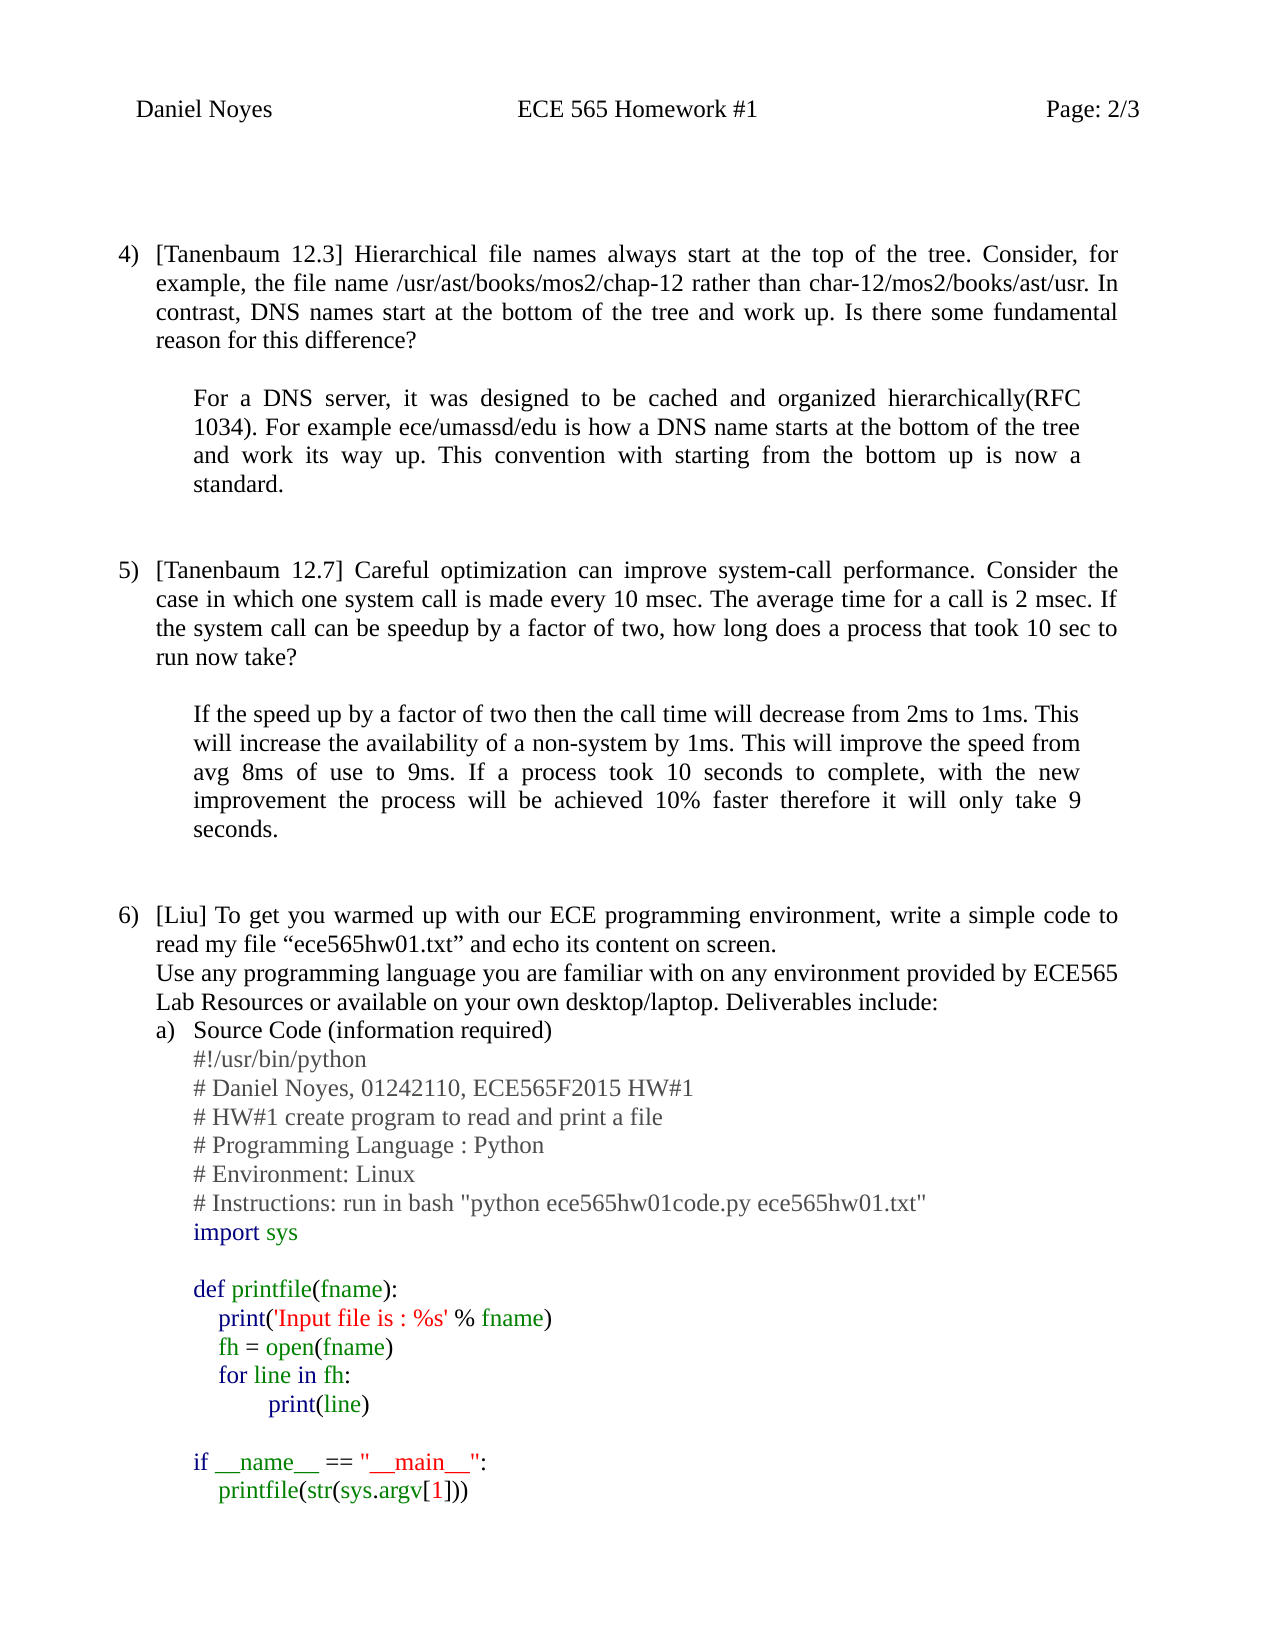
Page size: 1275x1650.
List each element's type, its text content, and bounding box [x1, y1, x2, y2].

text print(line) [193, 1389, 1082, 1418]
list Use any programming language you are familiar with on any environment provided by ECE565 Lab Resources or available on your own desktop/laptop. Deliverables include: [118, 958, 1119, 1015]
text # Environment: Linux [193, 1159, 1082, 1188]
list [Tanenbaum 12.7] Careful optimization can improve system-call performance. Consider the case in which one system call is made every 10 msec. The average time for a call is 2 msec. If the system call can be speedup by a factor of two, how long does a process that took 10 sec to run now take? [118, 555, 1119, 670]
text import sys [193, 1217, 1082, 1245]
text # HW#1 create program to read and print a file [193, 1102, 1082, 1130]
text def printfile(fname): [193, 1274, 1082, 1303]
text if __name__ == "__main__": [193, 1447, 1082, 1475]
list [Liu] To get you warmed up with our ECE programming environment, write a simple code to read my file “ece565hw01.txt” and echo its content on screen. [118, 900, 1119, 958]
text If the speed up by a factor of two then the call time will decrease from 2ms to 1ms. This will increase the availability of a non-system by 1ms. This will improve the speed from avg 8ms of use to 9ms. If a process took 10 seconds to complete, with the new improvement the process will be achieved 10% faster therefore it will only take 9 seconds. [193, 699, 1082, 843]
list Source Code (information required) [156, 1015, 1157, 1044]
text # Instructions: run in bash "python ece565hw01code.py ece565hw01.txt" [193, 1188, 1082, 1217]
text print('Input file is : %s' % fname) [193, 1303, 1082, 1332]
text # Daniel Noyes, 01242110, ECE565F2015 HW#1 [193, 1073, 1082, 1102]
text # Programming Language : Python [193, 1130, 1082, 1159]
text printfile(str(sys.argv[1])) [193, 1475, 1082, 1504]
text fh = open(fname) [193, 1332, 1082, 1360]
list [Tanenbaum 12.3] Hierarchical file names always start at the top of the tree. Consider, for example, the file name /usr/ast/books/mos2/chap-12 rather than char-12/mos2/books/ast/usr. In contrast, DNS names start at the bottom of the tree and work up. Is there some fundamental reason for this difference? [118, 239, 1119, 354]
text #!/usr/bin/python [193, 1044, 1082, 1073]
text For a DNS server, it was designed to be cached and organized hierarchically(RFC 1034). For example ece/umassd/edu is how a DNS name starts at the bottom of the tree and work its way up. This convention with starting from the bottom up is now a standard. [193, 383, 1082, 498]
text for line in fh: [193, 1360, 1082, 1389]
